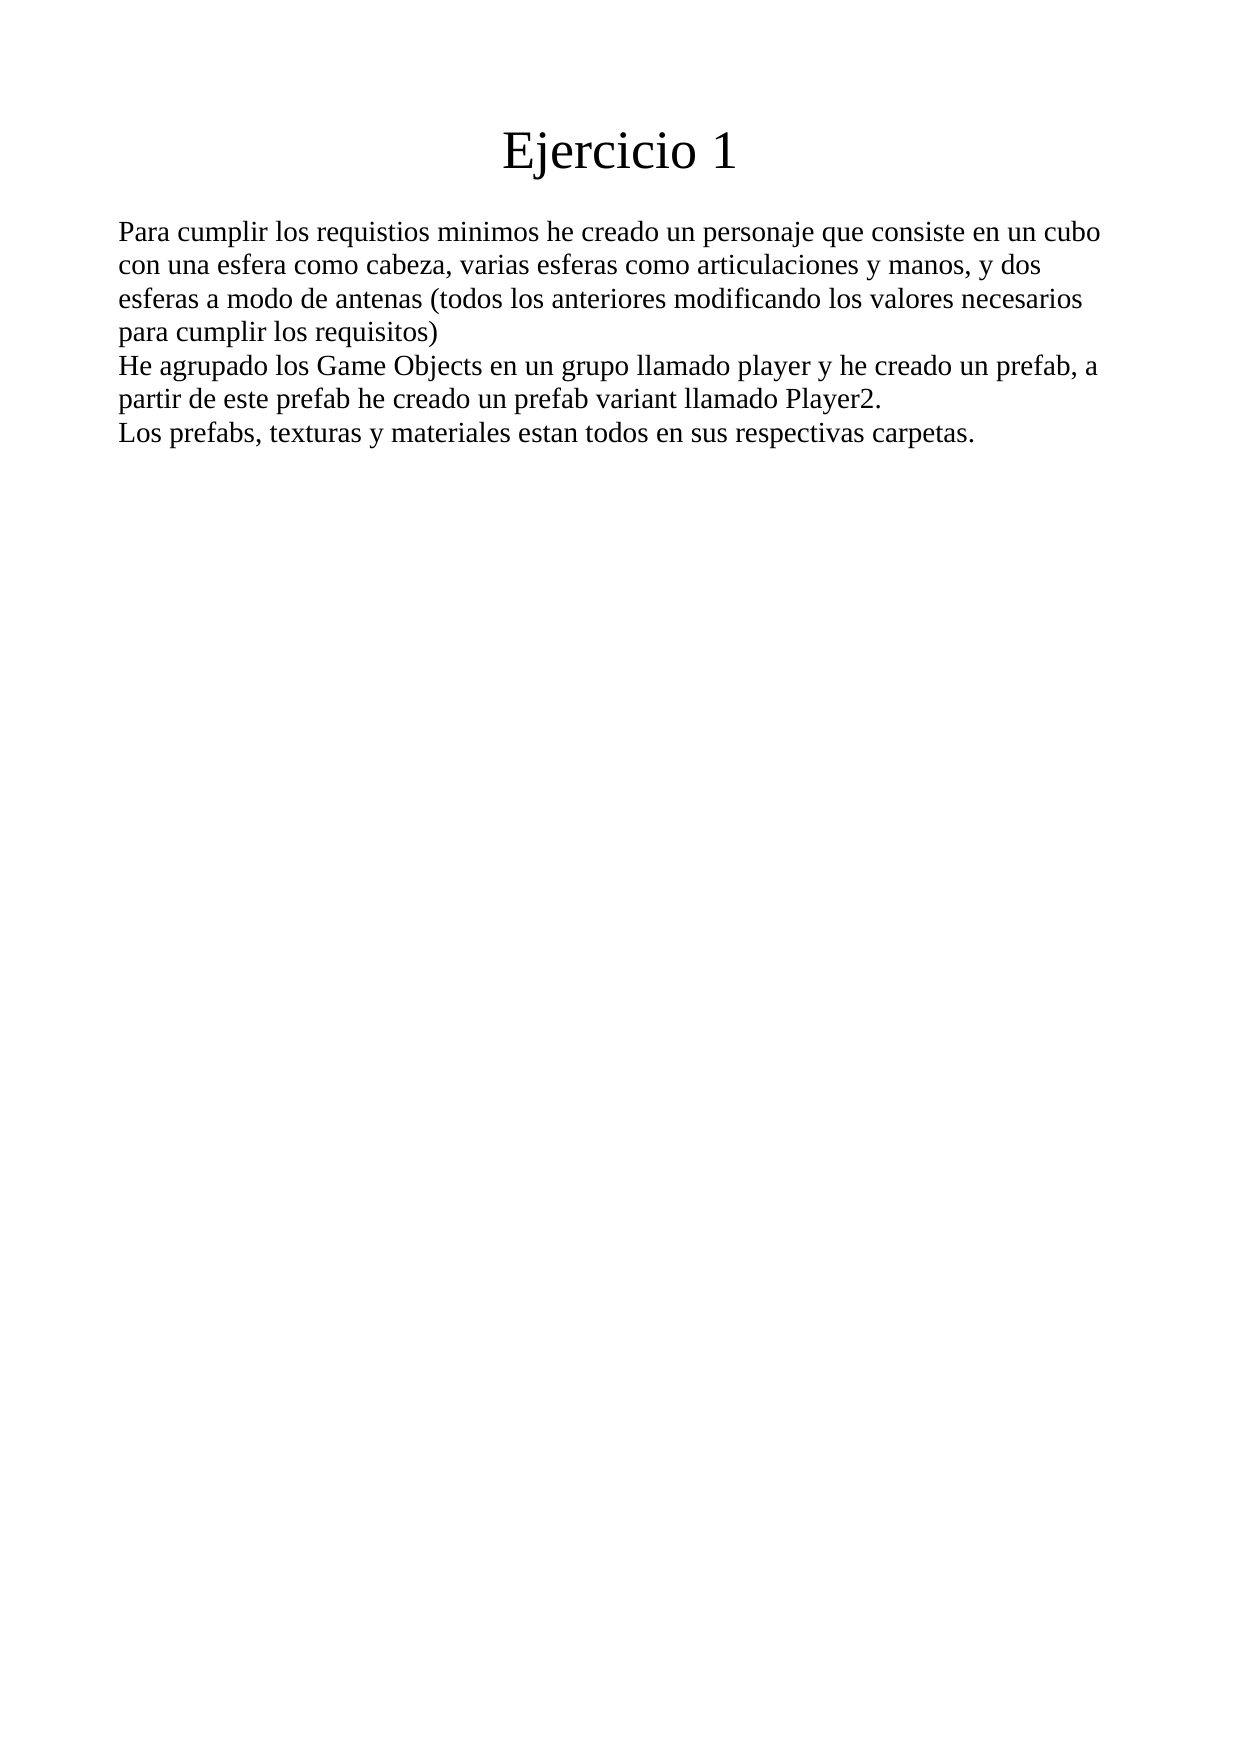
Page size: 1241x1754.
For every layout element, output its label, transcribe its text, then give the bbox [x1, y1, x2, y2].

text Para cumplir los requistios minimos he creado un personaje que consiste en un cubo con una esfera como cabeza, varias esferas como articulaciones y manos, y dos esferas a modo de antenas (todos los anteriores modificando los valores necesarios para cumplir los requisitos) [118, 214, 1122, 348]
text He agrupado los Game Objects en un grupo llamado player y he creado un prefab, a partir de este prefab he creado un prefab variant llamado Player2. [118, 348, 1122, 415]
text Ejercicio 1 [118, 118, 1122, 180]
text Los prefabs, texturas y materiales estan todos en sus respectivas carpetas. [118, 415, 1122, 449]
